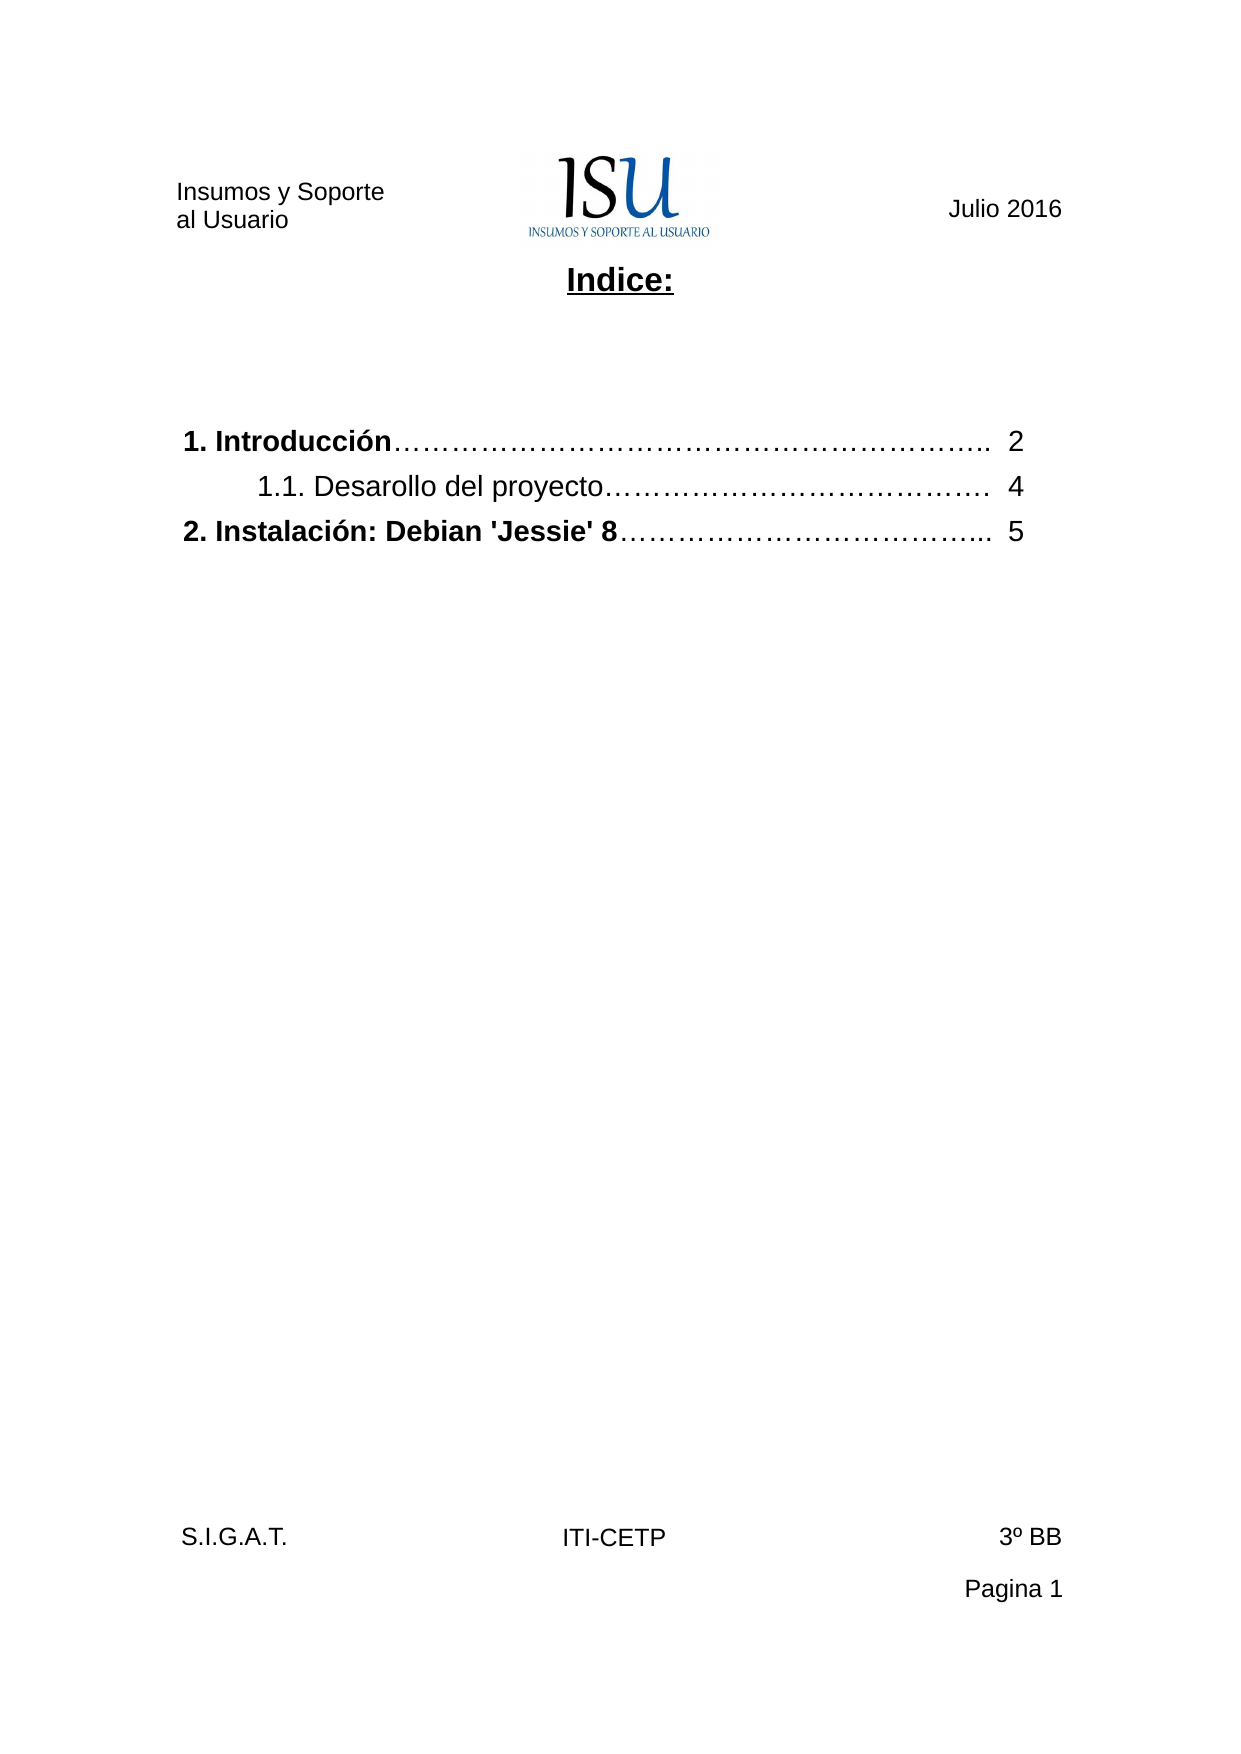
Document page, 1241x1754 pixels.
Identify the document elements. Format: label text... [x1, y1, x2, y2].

table_cell 4 [1002, 463, 1068, 508]
table_cell [1002, 1048, 1068, 1093]
table_cell [177, 1183, 1002, 1228]
table_cell [1002, 688, 1068, 733]
table_cell [177, 1228, 1002, 1273]
table_cell [177, 733, 1002, 778]
table_cell [1002, 778, 1068, 823]
table_cell [177, 958, 1002, 1003]
table_cell [1002, 823, 1068, 868]
table_cell [177, 1048, 1002, 1093]
table_cell [1002, 643, 1068, 688]
table_cell 5 [1002, 508, 1068, 553]
table_cell [1002, 868, 1068, 913]
table_cell [177, 598, 1002, 643]
table_cell [1002, 958, 1068, 1003]
table_cell [1002, 553, 1068, 598]
table_cell 2. Instalación: Debian 'Jessie' 8………………………………... [177, 508, 1002, 553]
table_cell [1002, 1273, 1068, 1318]
table_cell [177, 778, 1002, 823]
table_cell [1002, 913, 1068, 958]
table_cell [177, 553, 1002, 598]
text Indice: [177, 260, 1063, 298]
table_cell [177, 688, 1002, 733]
table_cell [1002, 1183, 1068, 1228]
table_cell [177, 823, 1002, 868]
picture [517, 138, 723, 252]
table_cell [177, 1138, 1002, 1183]
table_cell [177, 1093, 1002, 1138]
table_cell [1002, 733, 1068, 778]
table_cell [177, 1003, 1002, 1048]
table_cell 1.1. Desarollo del proyecto…………………………………. [177, 463, 1002, 508]
table_cell [177, 1273, 1002, 1318]
table_cell [177, 643, 1002, 688]
table_cell [1002, 1003, 1068, 1048]
table_cell [177, 868, 1002, 913]
table_cell [1002, 1228, 1068, 1273]
table_header 2 [1002, 418, 1068, 463]
table_cell [1002, 1093, 1068, 1138]
table_cell [177, 913, 1002, 958]
table_cell [1002, 1138, 1068, 1183]
table_cell [1002, 598, 1068, 643]
table_header 1. Introducción…………………………………………………….. [177, 418, 1002, 463]
